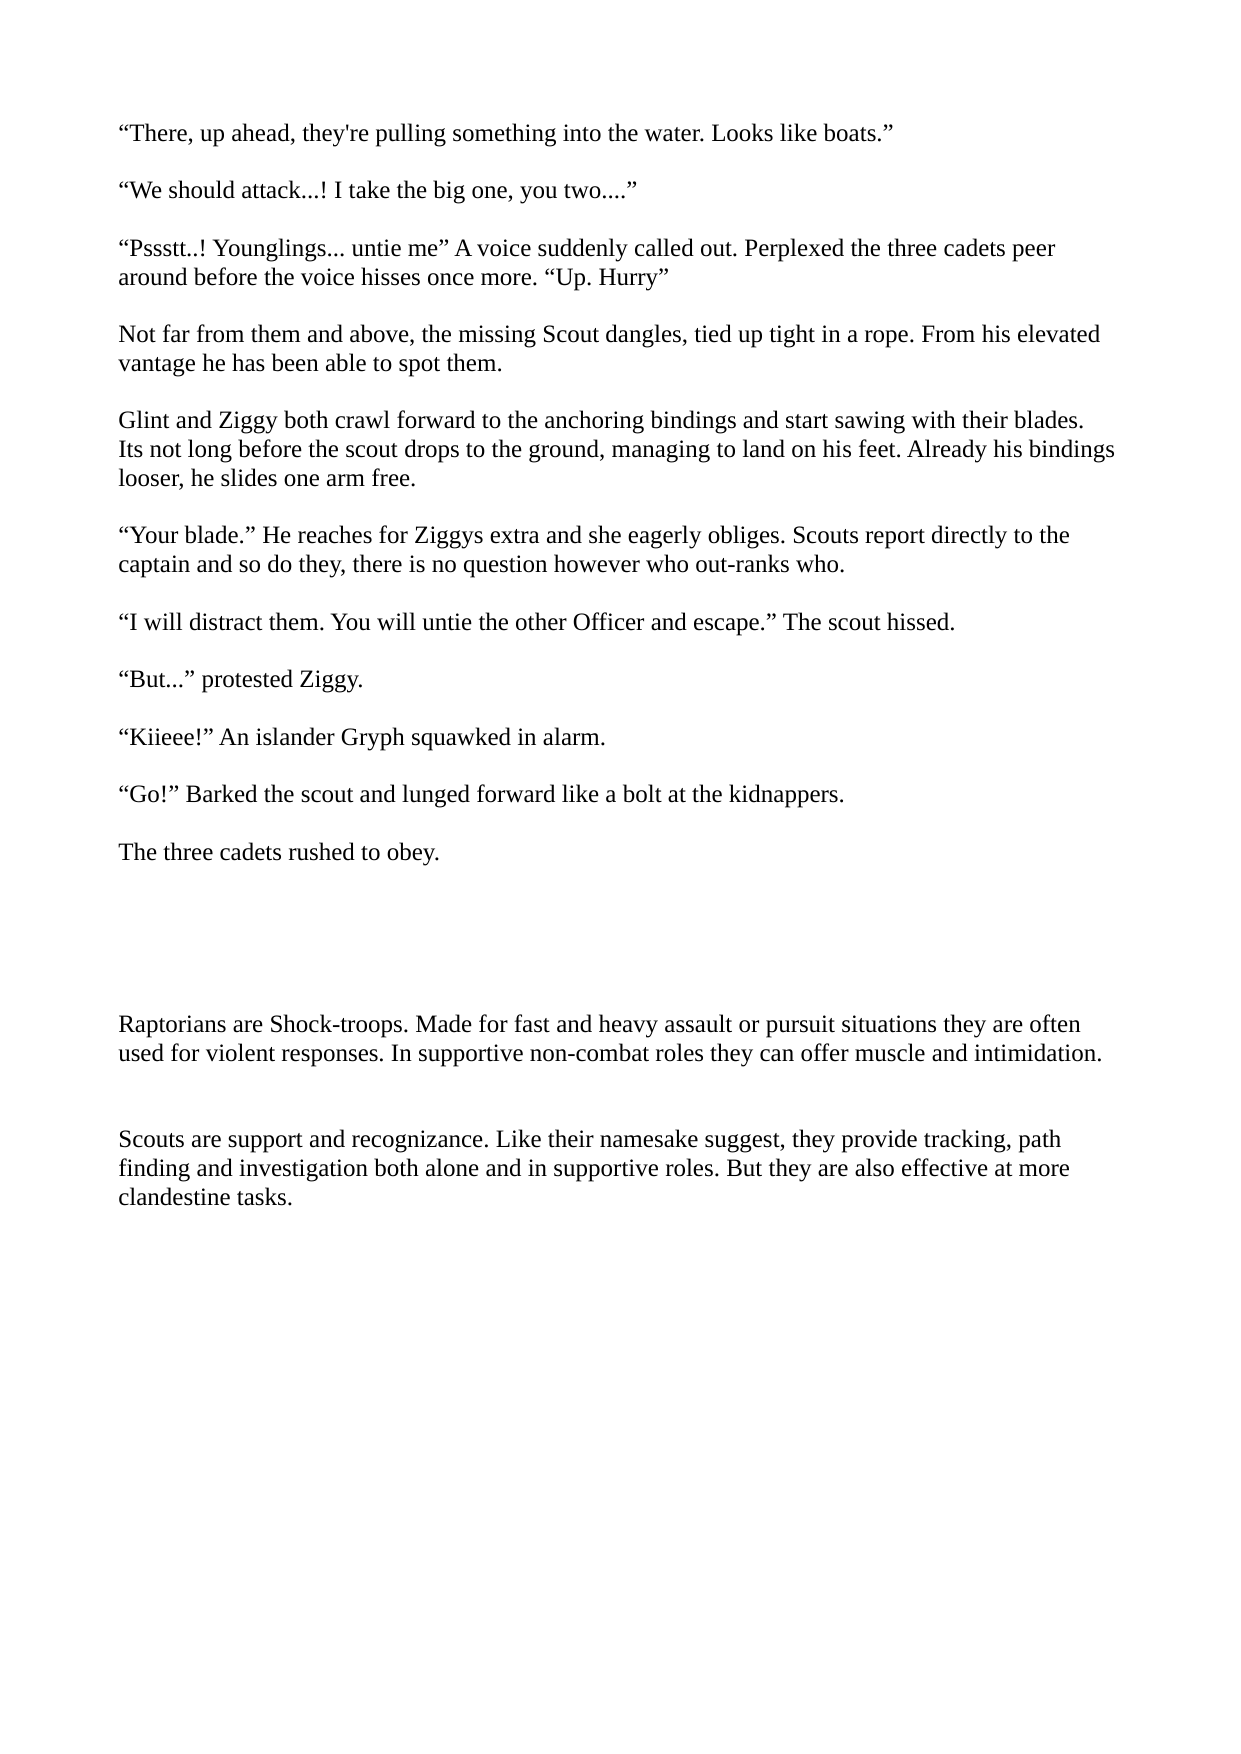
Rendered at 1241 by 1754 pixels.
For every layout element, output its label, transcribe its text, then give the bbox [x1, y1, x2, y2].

text The three cadets rushed to obey. [118, 837, 1122, 866]
text “There, up ahead, they're pulling something into the water. Looks like boats.” [118, 118, 1122, 147]
text Its not long before the scout drops to the ground, managing to land on his feet. Already his bindings looser, he slides one arm free. [118, 434, 1122, 492]
text Glint and Ziggy both crawl forward to the anchoring bindings and start sawing with their blades. [118, 406, 1122, 434]
text “Your blade.” He reaches for Ziggys extra and she eagerly obliges. Scouts report directly to the captain and so do they, there is no question however who out-ranks who. [118, 521, 1122, 578]
text Scouts are support and recognizance. Like their namesake suggest, they provide tracking, path finding and investigation both alone and in supportive roles. But they are also effective at more clandestine tasks. [118, 1124, 1122, 1211]
text “Pssstt..! Younglings... untie me” A voice suddenly called out. Perplexed the three cadets peer around before the voice hisses once more. “Up. Hurry” [118, 233, 1122, 291]
text “We should attack...! I take the big one, you two....” [118, 176, 1122, 204]
text “I will distract them. You will untie the other Officer and escape.” The scout hissed. [118, 607, 1122, 636]
text Raptorians are Shock-troops. Made for fast and heavy assault or pursuit situations they are often used for violent responses. In supportive non-combat roles they can offer muscle and intimidation. [118, 1009, 1122, 1067]
text “But...” protested Ziggy. [118, 664, 1122, 693]
text “Kiieee!” An islander Gryph squawked in alarm. [118, 722, 1122, 751]
text Not far from them and above, the missing Scout dangles, tied up tight in a rope. From his elevated vantage he has been able to spot them. [118, 319, 1122, 377]
text “Go!” Barked the scout and lunged forward like a bolt at the kidnappers. [118, 779, 1122, 808]
